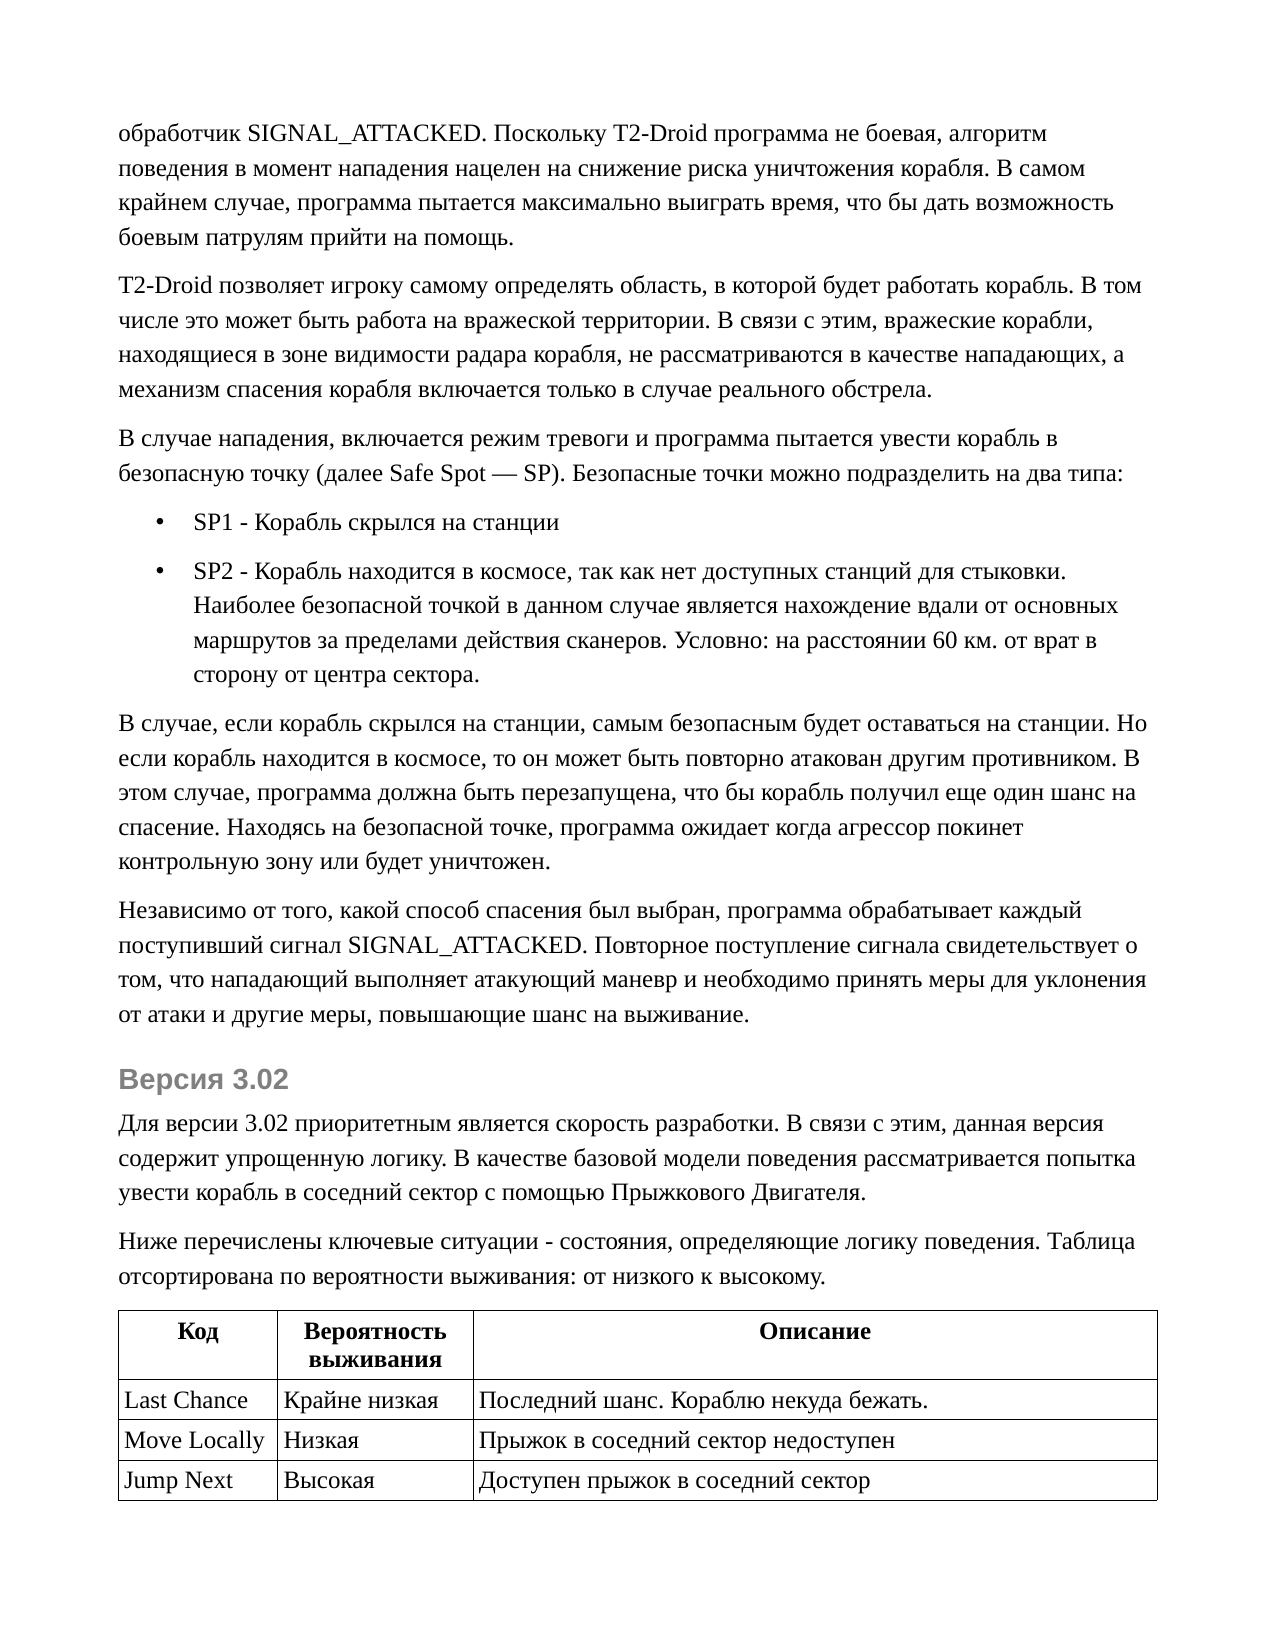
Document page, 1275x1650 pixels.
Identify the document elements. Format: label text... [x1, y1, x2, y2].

table_cell Низкая [278, 1420, 473, 1459]
table_cell Last Chance [119, 1380, 277, 1419]
text Для версии 3.02 приоритетным является скорость разработки. В связи с этим, данная версия содержит упрощенную логику. В качестве базовой модели поведения рассматривается попытка увести корабль в соседний сектор с помощью Прыжкового Двигателя. [118, 1108, 1157, 1206]
text обработчик SIGNAL_ATTACKED. Поскольку T2-Droid программа не боевая, алгоритм поведения в момент нападения нацелен на снижение риска уничтожения корабля. В самом крайнем случае, программа пытается максимально выиграть время, что бы дать возможность боевым патрулям прийти на помощь. [118, 118, 1157, 250]
table_cell Move Locally [119, 1420, 277, 1459]
table_header Код [119, 1311, 277, 1379]
subtitle Версия 3.02 [118, 1062, 1157, 1096]
table_cell Доступен прыжок в соседний сектор [474, 1461, 1157, 1500]
table_cell Прыжок в соседний сектор недоступен [474, 1420, 1157, 1459]
list SP2 - Корабль находится в космосе, так как нет доступных станций для стыковки. Наиболее безопасной точкой в данном случае является нахождение вдали от основных маршрутов за пределами действия сканеров. Условно: на расстоянии 60 км. от врат в сторону от центра сектора. [156, 556, 1157, 688]
table_cell Последний шанс. Кораблю некуда бежать. [474, 1380, 1157, 1419]
text В случае нападения, включается режим тревоги и программа пытается увести корабль в безопасную точку (далее Safe Spot — SP). Безопасные точки можно подразделить на два типа: [118, 423, 1157, 486]
text T2-Droid позволяет игроку самому определять область, в которой будет работать корабль. В том числе это может быть работа на вражеской территории. В связи с этим, вражеские корабли, находящиеся в зоне видимости радара корабля, не рассматриваются в качестве нападающих, а механизм спасения корабля включается только в случае реального обстрела. [118, 271, 1157, 403]
text Независимо от того, какой способ спасения был выбран, программа обрабатывает каждый поступивший сигнал SIGNAL_ATTACKED. Повторное поступление сигнала свидетельствует о том, что нападающий выполняет атакующий маневр и необходимо принять меры для уклонения от атаки и другие меры, повышающие шанс на выживание. [118, 895, 1157, 1027]
text Ниже перечислены ключевые ситуации - состояния, определяющие логику поведения. Таблица отсортирована по вероятности выживания: от низкого к высокому. [118, 1226, 1157, 1289]
table_cell Крайне низкая [278, 1380, 473, 1419]
table_cell Высокая [278, 1461, 473, 1500]
table_header Вероятность выживания [278, 1311, 473, 1379]
text В случае, если корабль скрылся на станции, самым безопасным будет оставаться на станции. Но если корабль находится в космосе, то он может быть повторно атакован другим противником. В этом случае, программа должна быть перезапущена, что бы корабль получил еще один шанс на спасение. Находясь на безопасной точке, программа ожидает когда агрессор покинет контрольную зону или будет уничтожен. [118, 708, 1157, 875]
list SP1 - Корабль скрылся на станции [156, 507, 1157, 535]
table_cell Jump Next [119, 1461, 277, 1500]
table_header Описание [474, 1311, 1157, 1379]
